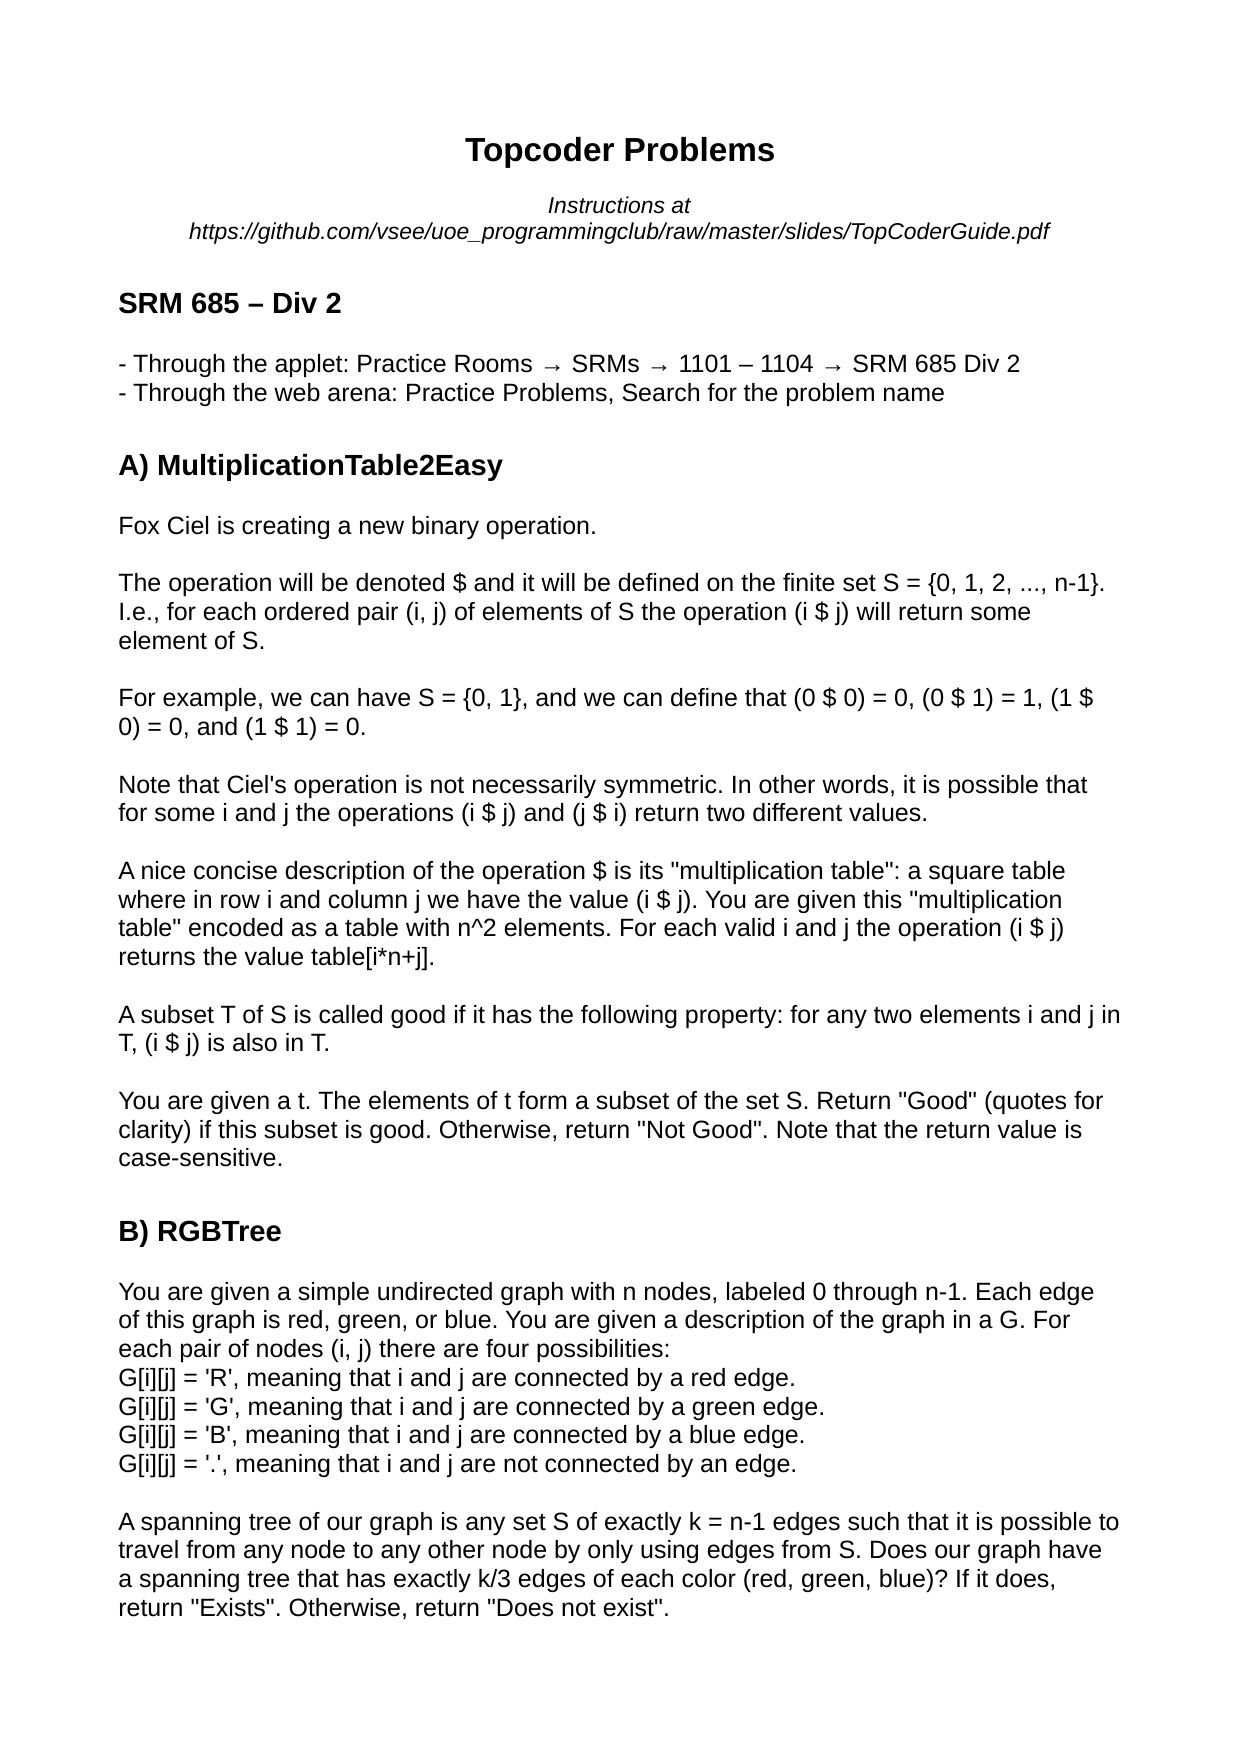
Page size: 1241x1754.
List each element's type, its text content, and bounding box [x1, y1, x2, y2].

text B) RGBTree [118, 1213, 1122, 1247]
text A spanning tree of our graph is any set S of exactly k = n-1 edges such that it is possible to travel from any node to any other node by only using edges from S. Does our graph have a spanning tree that has exactly k/3 edges of each color (red, green, blue)? If it does, return "Exists". Otherwise, return "Does not exist". [118, 1507, 1122, 1622]
text You are given a t. The elements of t form a subset of the set S. Return "Good" (quotes for clarity) if this subset is good. Otherwise, return "Not Good". Note that the return value is case-sensitive. [118, 1086, 1122, 1172]
text A subset T of S is called good if it has the following property: for any two elements i and j in T, (i $ j) is also in T. [118, 1000, 1122, 1057]
text - Through the applet: Practice Rooms → SRMs → 1101 – 1104 → SRM 685 Div 2 [118, 349, 1122, 378]
text For example, we can have S = {0, 1}, and we can define that (0 $ 0) = 0, (0 $ 1) = 1, (1 $ 0) = 0, and (1 $ 1) = 0. [118, 683, 1122, 741]
text G[i][j] = 'B', meaning that i and j are connected by a blue edge. [118, 1420, 1122, 1449]
text Instructions at [118, 192, 1122, 218]
text Note that Ciel's operation is not necessarily symmetric. In other words, it is possible that for some i and j the operations (i $ j) and (j $ i) return two different values. [118, 770, 1122, 827]
text Fox Ciel is creating a new binary operation. [118, 511, 1122, 540]
text G[i][j] = '.', meaning that i and j are not connected by an edge. [118, 1449, 1122, 1478]
text A nice concise description of the operation $ is its "multiplication table": a square table where in row i and column j we have the value (i $ j). You are given this "multiplication table" encoded as a table with n^2 elements. For each valid i and j the operation (i $ j) returns the value table[i*n+j]. [118, 856, 1122, 971]
text A) MultiplicationTable2Easy [118, 448, 1122, 481]
text https://github.com/vsee/uoe_programmingclub/raw/master/slides/TopCoderGuide.pdf [118, 218, 1122, 245]
text - Through the web arena: Practice Problems, Search for the problem name [118, 378, 1122, 407]
text The operation will be denoted $ and it will be defined on the finite set S = {0, 1, 2, ..., n-1}. I.e., for each ordered pair (i, j) of elements of S the operation (i $ j) will return some element of S. [118, 568, 1122, 655]
text G[i][j] = 'G', meaning that i and j are connected by a green edge. [118, 1392, 1122, 1420]
text Topcoder Problems [118, 130, 1122, 168]
text G[i][j] = 'R', meaning that i and j are connected by a red edge. [118, 1363, 1122, 1392]
text You are given a simple undirected graph with n nodes, labeled 0 through n-1. Each edge of this graph is red, green, or blue. You are given a description of the graph in a G. For each pair of nodes (i, j) there are four possibilities: [118, 1277, 1122, 1363]
text SRM 685 – Div 2 [118, 286, 1122, 319]
